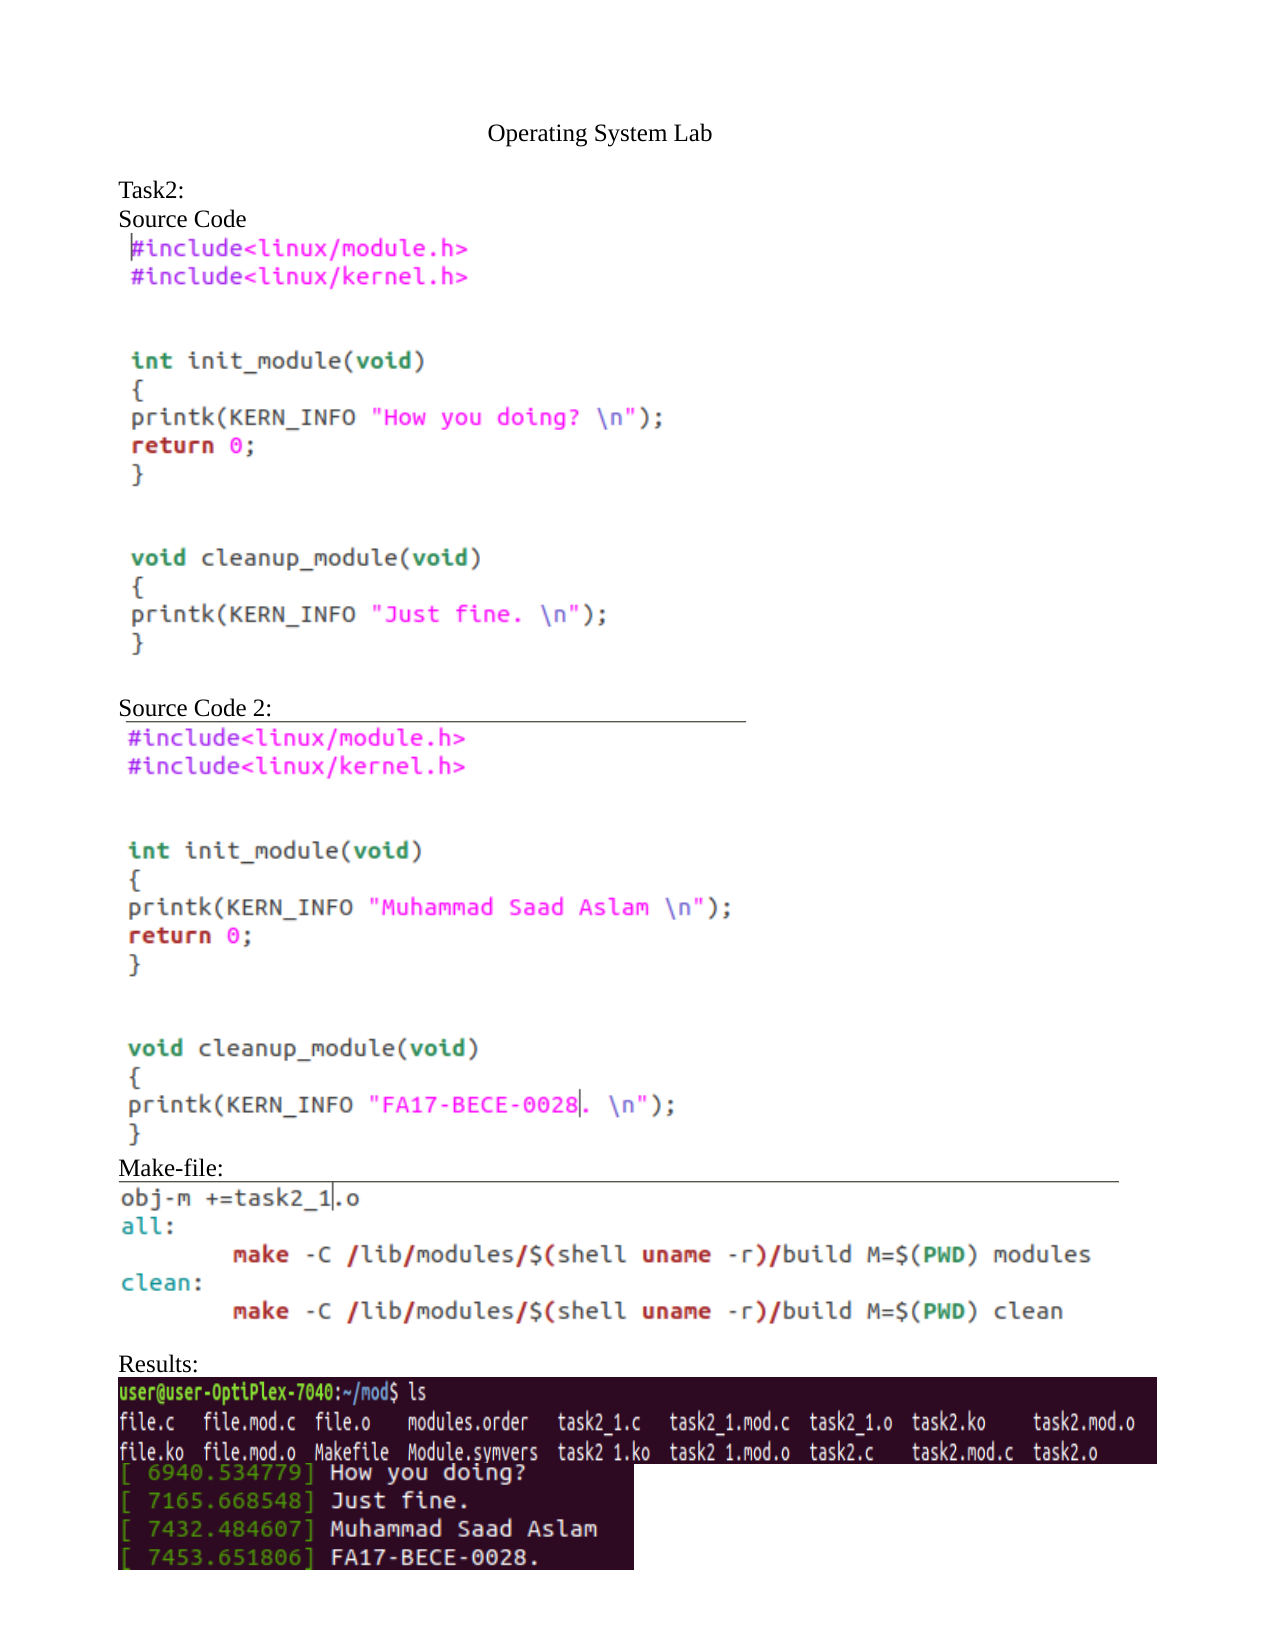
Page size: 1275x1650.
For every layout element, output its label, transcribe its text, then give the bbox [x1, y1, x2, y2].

picture [118, 1377, 1157, 1570]
text Make-file: [118, 1153, 1157, 1182]
picture [125, 721, 747, 1152]
text Results: [118, 1182, 1157, 1377]
picture [128, 233, 688, 677]
picture [118, 1181, 1119, 1349]
text Source Code [118, 204, 1157, 233]
text Operating System Lab [118, 118, 1157, 147]
text Task2: [118, 176, 1157, 204]
text Source Code 2: [118, 693, 1157, 722]
